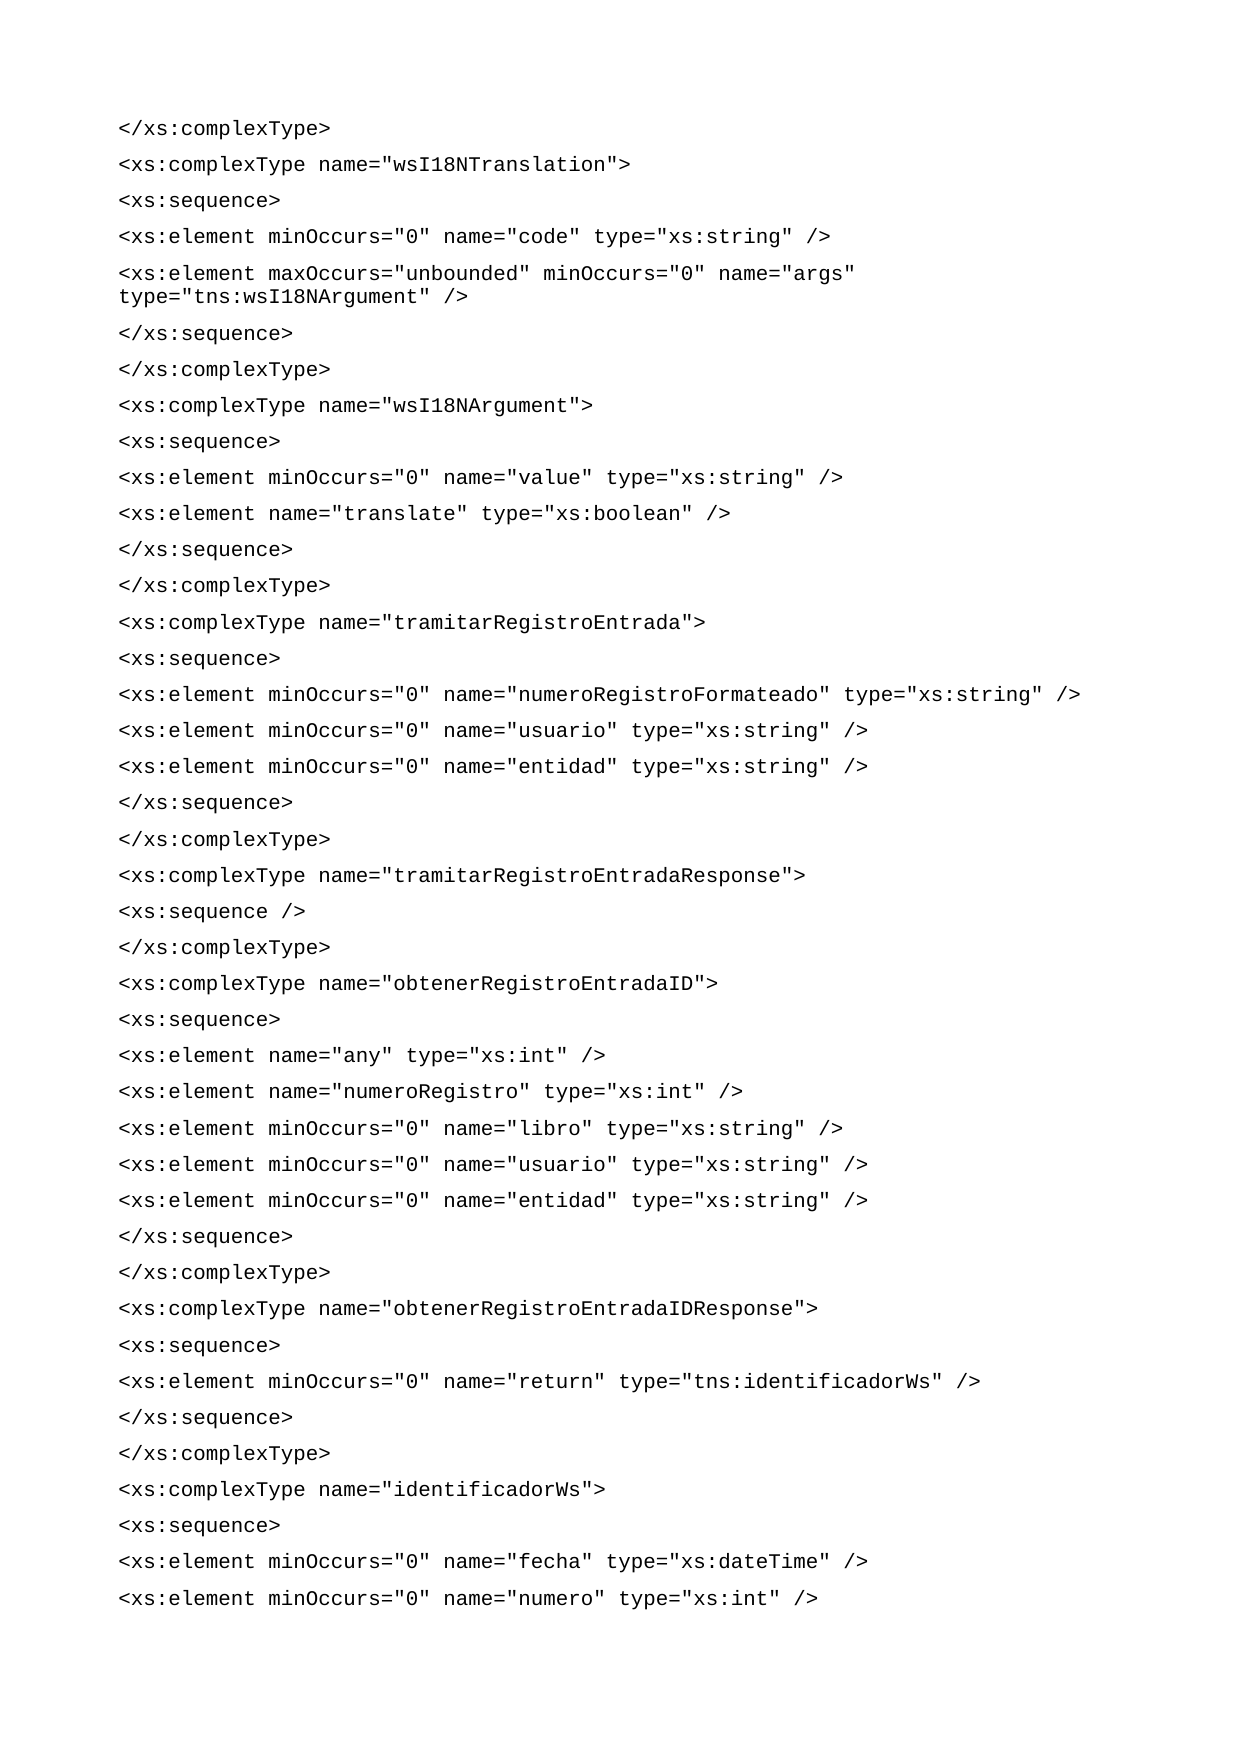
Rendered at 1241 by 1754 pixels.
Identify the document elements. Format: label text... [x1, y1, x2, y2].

text <xs:element minOccurs="0" name="numero" type="xs:int" /> [118, 1588, 1122, 1611]
text </xs:complexType> [118, 118, 1122, 142]
text <xs:sequence> [118, 1334, 1122, 1358]
text </xs:complexType> [118, 1443, 1122, 1467]
text <xs:element minOccurs="0" name="entidad" type="xs:string" /> [118, 1190, 1122, 1214]
text <xs:complexType name="obtenerRegistroEntradaID"> [118, 973, 1122, 997]
text <xs:sequence> [118, 1009, 1122, 1033]
text <xs:sequence> [118, 190, 1122, 214]
text <xs:element minOccurs="0" name="fecha" type="xs:dateTime" /> [118, 1551, 1122, 1575]
text </xs:sequence> [118, 1226, 1122, 1250]
text <xs:element minOccurs="0" name="usuario" type="xs:string" /> [118, 720, 1122, 744]
text </xs:sequence> [118, 1407, 1122, 1431]
text <xs:sequence /> [118, 901, 1122, 924]
text </xs:complexType> [118, 828, 1122, 852]
text <xs:complexType name="wsI18NTranslation"> [118, 154, 1122, 178]
text <xs:complexType name="identificadorWs"> [118, 1479, 1122, 1503]
text </xs:complexType> [118, 359, 1122, 382]
text <xs:element minOccurs="0" name="numeroRegistroFormateado" type="xs:string" /> [118, 684, 1122, 708]
text <xs:element name="translate" type="xs:boolean" /> [118, 503, 1122, 527]
text <xs:element name="numeroRegistro" type="xs:int" /> [118, 1082, 1122, 1105]
text <xs:complexType name="tramitarRegistroEntrada"> [118, 612, 1122, 635]
text <xs:sequence> [118, 431, 1122, 454]
text <xs:complexType name="obtenerRegistroEntradaIDResponse"> [118, 1298, 1122, 1322]
text </xs:complexType> [118, 937, 1122, 961]
text <xs:element minOccurs="0" name="value" type="xs:string" /> [118, 467, 1122, 491]
text <xs:element maxOccurs="unbounded" minOccurs="0" name="args" type="tns:wsI18NArgument" /> [118, 263, 1122, 310]
text </xs:sequence> [118, 322, 1122, 346]
text </xs:sequence> [118, 792, 1122, 816]
text <xs:element minOccurs="0" name="libro" type="xs:string" /> [118, 1118, 1122, 1141]
text <xs:sequence> [118, 1515, 1122, 1539]
text <xs:complexType name="tramitarRegistroEntradaResponse"> [118, 865, 1122, 888]
text <xs:complexType name="wsI18NArgument"> [118, 395, 1122, 418]
text </xs:complexType> [118, 576, 1122, 599]
text <xs:element minOccurs="0" name="usuario" type="xs:string" /> [118, 1154, 1122, 1177]
text <xs:element minOccurs="0" name="return" type="tns:identificadorWs" /> [118, 1371, 1122, 1394]
text <xs:element name="any" type="xs:int" /> [118, 1045, 1122, 1069]
text </xs:complexType> [118, 1262, 1122, 1286]
text </xs:sequence> [118, 539, 1122, 563]
text <xs:element minOccurs="0" name="code" type="xs:string" /> [118, 227, 1122, 250]
text <xs:element minOccurs="0" name="entidad" type="xs:string" /> [118, 756, 1122, 780]
text <xs:sequence> [118, 648, 1122, 671]
